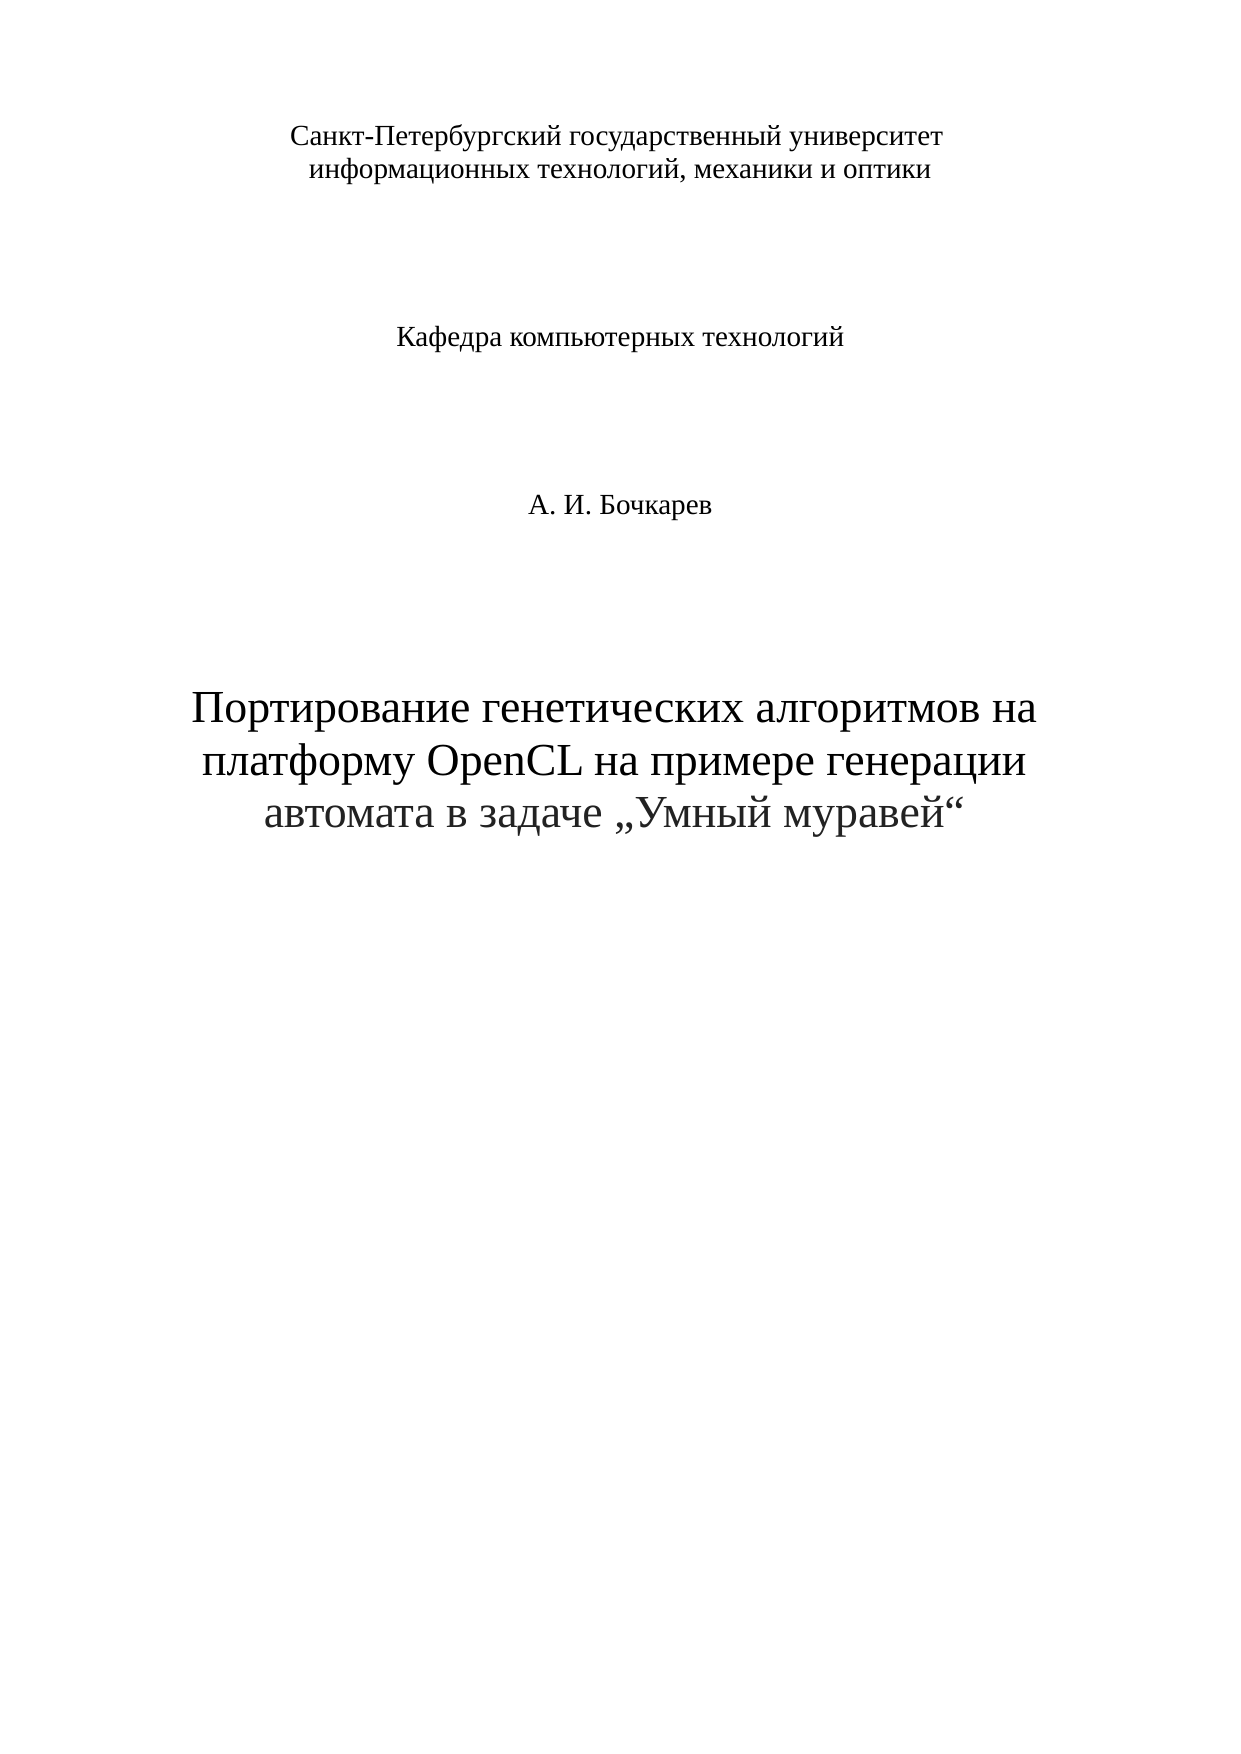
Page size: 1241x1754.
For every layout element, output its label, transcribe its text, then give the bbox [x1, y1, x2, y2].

subtitle Кафедра компьютерных технологий [118, 319, 1122, 353]
subtitle А. И. Бочкарев [118, 487, 1122, 521]
title Портирование генетических алгоритмов на [118, 679, 1122, 732]
subtitle Санкт-Петербургский государственный университет [118, 118, 1122, 152]
title платформу OpenCL на примере генерации [118, 732, 1122, 785]
subtitle информационных технологий, механики и оптики [118, 152, 1122, 185]
title автомата в задаче „Умный муравей“ [118, 785, 1122, 837]
